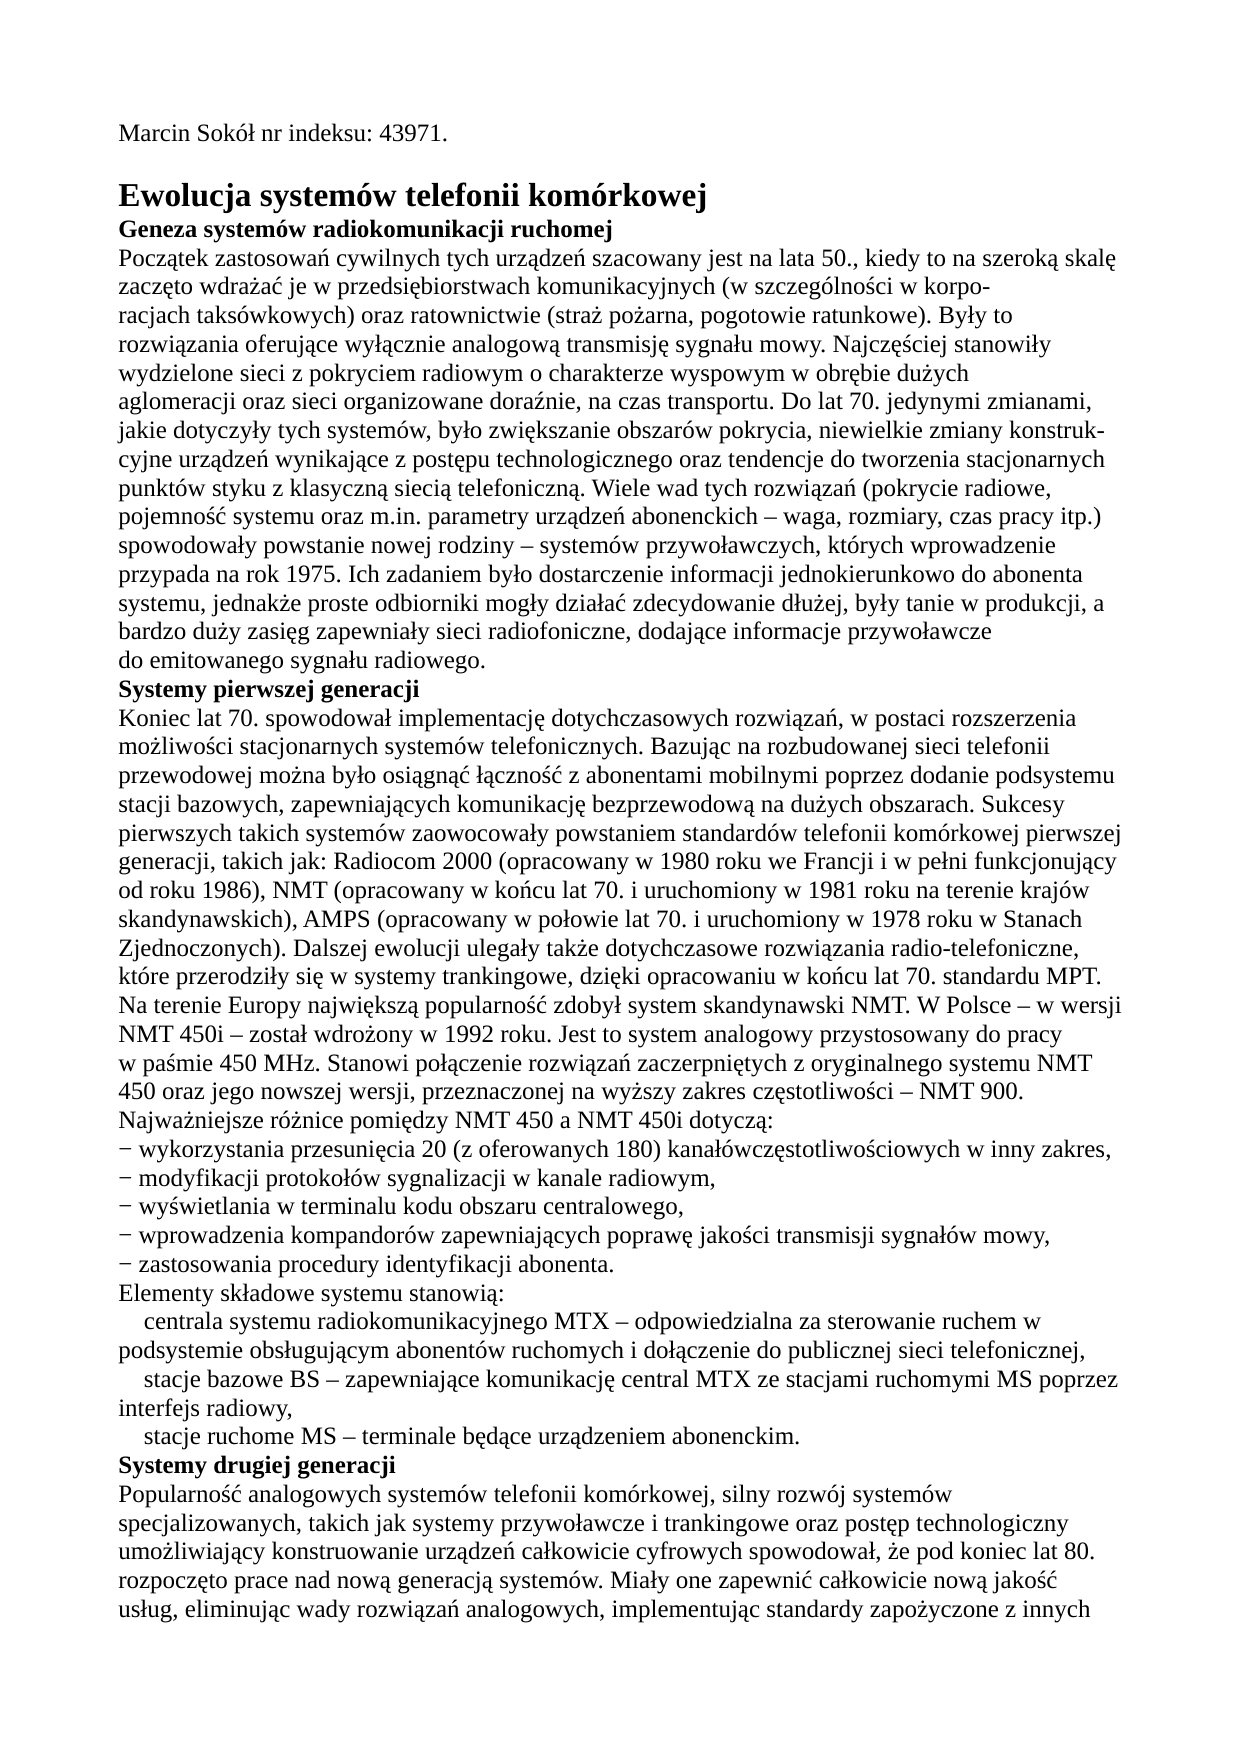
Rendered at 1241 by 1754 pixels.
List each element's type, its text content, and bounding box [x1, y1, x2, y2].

text Początek zastosowań cywilnych tych urządzeń szacowany jest na lata 50., kiedy to na szeroką skalę zaczęto wdrażać je w przedsiębiorstwach komunikacyjnych (w szczególności w korpo- [118, 243, 1122, 300]
text do emitowanego sygnału radiowego. [118, 645, 1122, 674]
text Marcin Sokół nr indeksu: 43971. [118, 118, 1122, 147]
text − zastosowania procedury identyfikacji abonenta. [118, 1249, 1122, 1278]
text Na terenie Europy największą popularność zdobył system skandynawski NMT. W Polsce – w wersji NMT 450i – został wdrożony w 1992 roku. Jest to system analogowy przystosowany do pracy [118, 990, 1122, 1048]
text − wprowadzenia kompandorów zapewniających poprawę jakości transmisji sygnałów mowy, [118, 1220, 1122, 1249]
text Popularność analogowych systemów telefonii komórkowej, silny rozwój systemów specjalizowanych, takich jak systemy przywoławcze i trankingowe oraz postęp technologiczny umożliwiający konstruowanie urządzeń całkowicie cyfrowych spowodował, że pod koniec lat 80. rozpoczęto prace nad nową generacją systemów. Miały one zapewnić całkowicie nową jakość usług, eliminując wady rozwiązań analogowych, implementując standardy zapożyczone z innych [118, 1479, 1122, 1623]
text  centrala systemu radiokomunikacyjnego MTX – odpowiedzialna za sterowanie ruchem w podsystemie obsługującym abonentów ruchomych i dołączenie do publicznej sieci telefonicznej, [118, 1306, 1122, 1364]
text Koniec lat 70. spowodował implementację dotychczasowych rozwiązań, w postaci rozszerzenia możliwości stacjonarnych systemów telefonicznych. Bazując na rozbudowanej sieci telefonii przewodowej można było osiągnąć łączność z abonentami mobilnymi poprzez dodanie podsystemu stacji bazowych, zapewniających komunikację bezprzewodową na dużych obszarach. Sukcesy pierwszych takich systemów zaowocowały powstaniem standardów telefonii komórkowej pierwszej generacji, takich jak: Radiocom 2000 (opracowany w 1980 roku we Francji i w pełni funkcjonujący od roku 1986), NMT (opracowany w końcu lat 70. i uruchomiony w 1981 roku na terenie krajów skandynawskich), AMPS (opracowany w połowie lat 70. i uruchomiony w 1978 roku w Stanach Zjednoczonych). Dalszej ewolucji ulegały także dotychczasowe rozwiązania radio-telefoniczne, które przerodziły się w systemy trankingowe, dzięki opracowaniu w końcu lat 70. standardu MPT. [118, 703, 1122, 990]
text Geneza systemów radiokomunikacji ruchomej [118, 214, 1122, 243]
text Systemy pierwszej generacji [118, 674, 1122, 703]
text w paśmie 450 MHz. Stanowi połączenie rozwiązań zaczerpniętych z oryginalnego systemu NMT 450 oraz jego nowszej wersji, przeznaczonej na wyższy zakres częstotliwości – NMT 900. [118, 1048, 1122, 1105]
text pojemność systemu oraz m.in. parametry urządzeń abonenckich – waga, rozmiary, czas pracy itp.) spowodowały powstanie nowej rodziny – systemów przywoławczych, których wprowadzenie przypada na rok 1975. Ich zadaniem było dostarczenie informacji jednokierunkowo do abonenta systemu, jednakże proste odbiorniki mogły działać zdecydowanie dłużej, były tanie w produkcji, a bardzo duży zasięg zapewniały sieci radiofoniczne, dodające informacje przywoławcze [118, 501, 1122, 645]
text − wyświetlania w terminalu kodu obszaru centralowego, [118, 1191, 1122, 1220]
text Systemy drugiej generacji [118, 1450, 1122, 1479]
text − wykorzystania przesunięcia 20 (z oferowanych 180) kanałówczęstotliwościowych w inny zakres, [118, 1134, 1122, 1163]
text Najważniejsze różnice pomiędzy NMT 450 a NMT 450i dotyczą: [118, 1105, 1122, 1134]
text racjach taksówkowych) oraz ratownictwie (straż pożarna, pogotowie ratunkowe). Były to rozwiązania oferujące wyłącznie analogową transmisję sygnału mowy. Najczęściej stanowiły wydzielone sieci z pokryciem radiowym o charakterze wyspowym w obrębie dużych [118, 300, 1122, 386]
text aglomeracji oraz sieci organizowane doraźnie, na czas transportu. Do lat 70. jedynymi zmianami, jakie dotyczyły tych systemów, było zwiększanie obszarów pokrycia, niewielkie zmiany konstruk- [118, 386, 1122, 444]
text  stacje bazowe BS – zapewniające komunikację central MTX ze stacjami ruchomymi MS poprzez interfejs radiowy, [118, 1364, 1122, 1421]
text cyjne urządzeń wynikające z postępu technologicznego oraz tendencje do tworzenia stacjonarnych punktów styku z klasyczną siecią telefoniczną. Wiele wad tych rozwiązań (pokrycie radiowe, [118, 444, 1122, 501]
text Ewolucja systemów telefonii komórkowej [118, 176, 1122, 214]
text − modyfikacji protokołów sygnalizacji w kanale radiowym, [118, 1163, 1122, 1191]
text  stacje ruchome MS – terminale będące urządzeniem abonenckim. [118, 1421, 1122, 1450]
text Elementy składowe systemu stanowią: [118, 1278, 1122, 1306]
